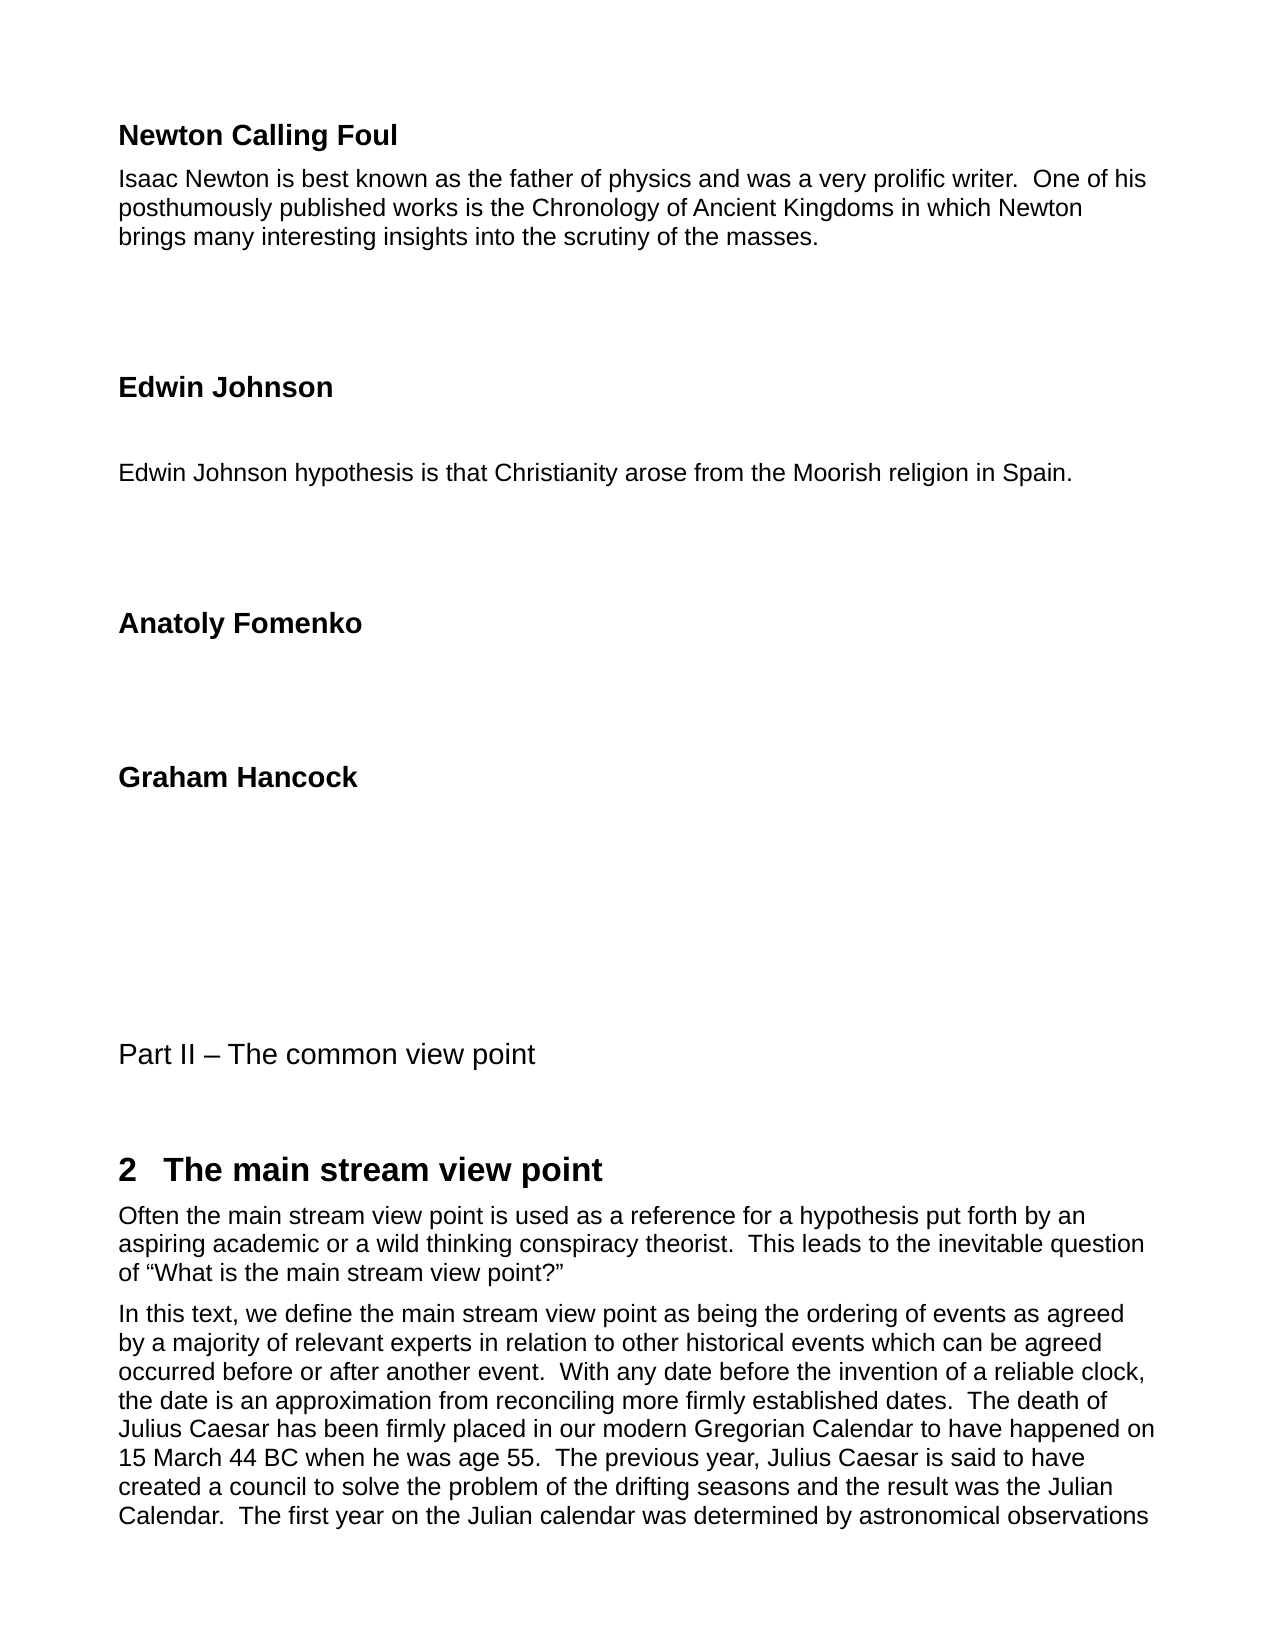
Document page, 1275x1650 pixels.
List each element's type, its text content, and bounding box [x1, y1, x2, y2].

text Often the main stream view point is used as a reference for a hypothesis put forth by an aspiring academic or a wild thinking conspiracy theorist. This leads to the inevitable question of “What is the main stream view point?” [118, 1201, 1157, 1287]
text Edwin Johnson hypothesis is that Christianity arose from the Moorish religion in Spain. [118, 458, 1157, 486]
subtitle Edwin Johnson [118, 370, 1157, 404]
subtitle Anatoly Fomenko [118, 606, 1157, 640]
text In this text, we define the main stream view point as being the ordering of events as agreed by a majority of relevant experts in relation to other historical events which can be agreed occurred before or after another event. With any date before the invention of a reliable clock, the date is an approximation from reconciling more firmly established dates. The death of Julius Caesar has been firmly placed in our modern Gregorian Calendar to have happened on 15 March 44 BC when he was age 55. The previous year, Julius Caesar is said to have created a council to solve the problem of the drifting seasons and the result was the Julian Calendar. The first year on the Julian calendar was determined by astronomical observations [118, 1299, 1157, 1529]
subtitle Graham Hancock [118, 760, 1157, 793]
text Isaac Newton is best known as the father of physics and was a very prolific writer. One of his posthumously published works is the Chronology of Ancient Kingdoms in which Newton brings many interesting insights into the scrutiny of the masses. [118, 164, 1157, 250]
subtitle Part II – The common view point [118, 1037, 1157, 1071]
subtitle The main stream view point [118, 1149, 1157, 1188]
subtitle Newton Calling Foul [118, 118, 1157, 152]
